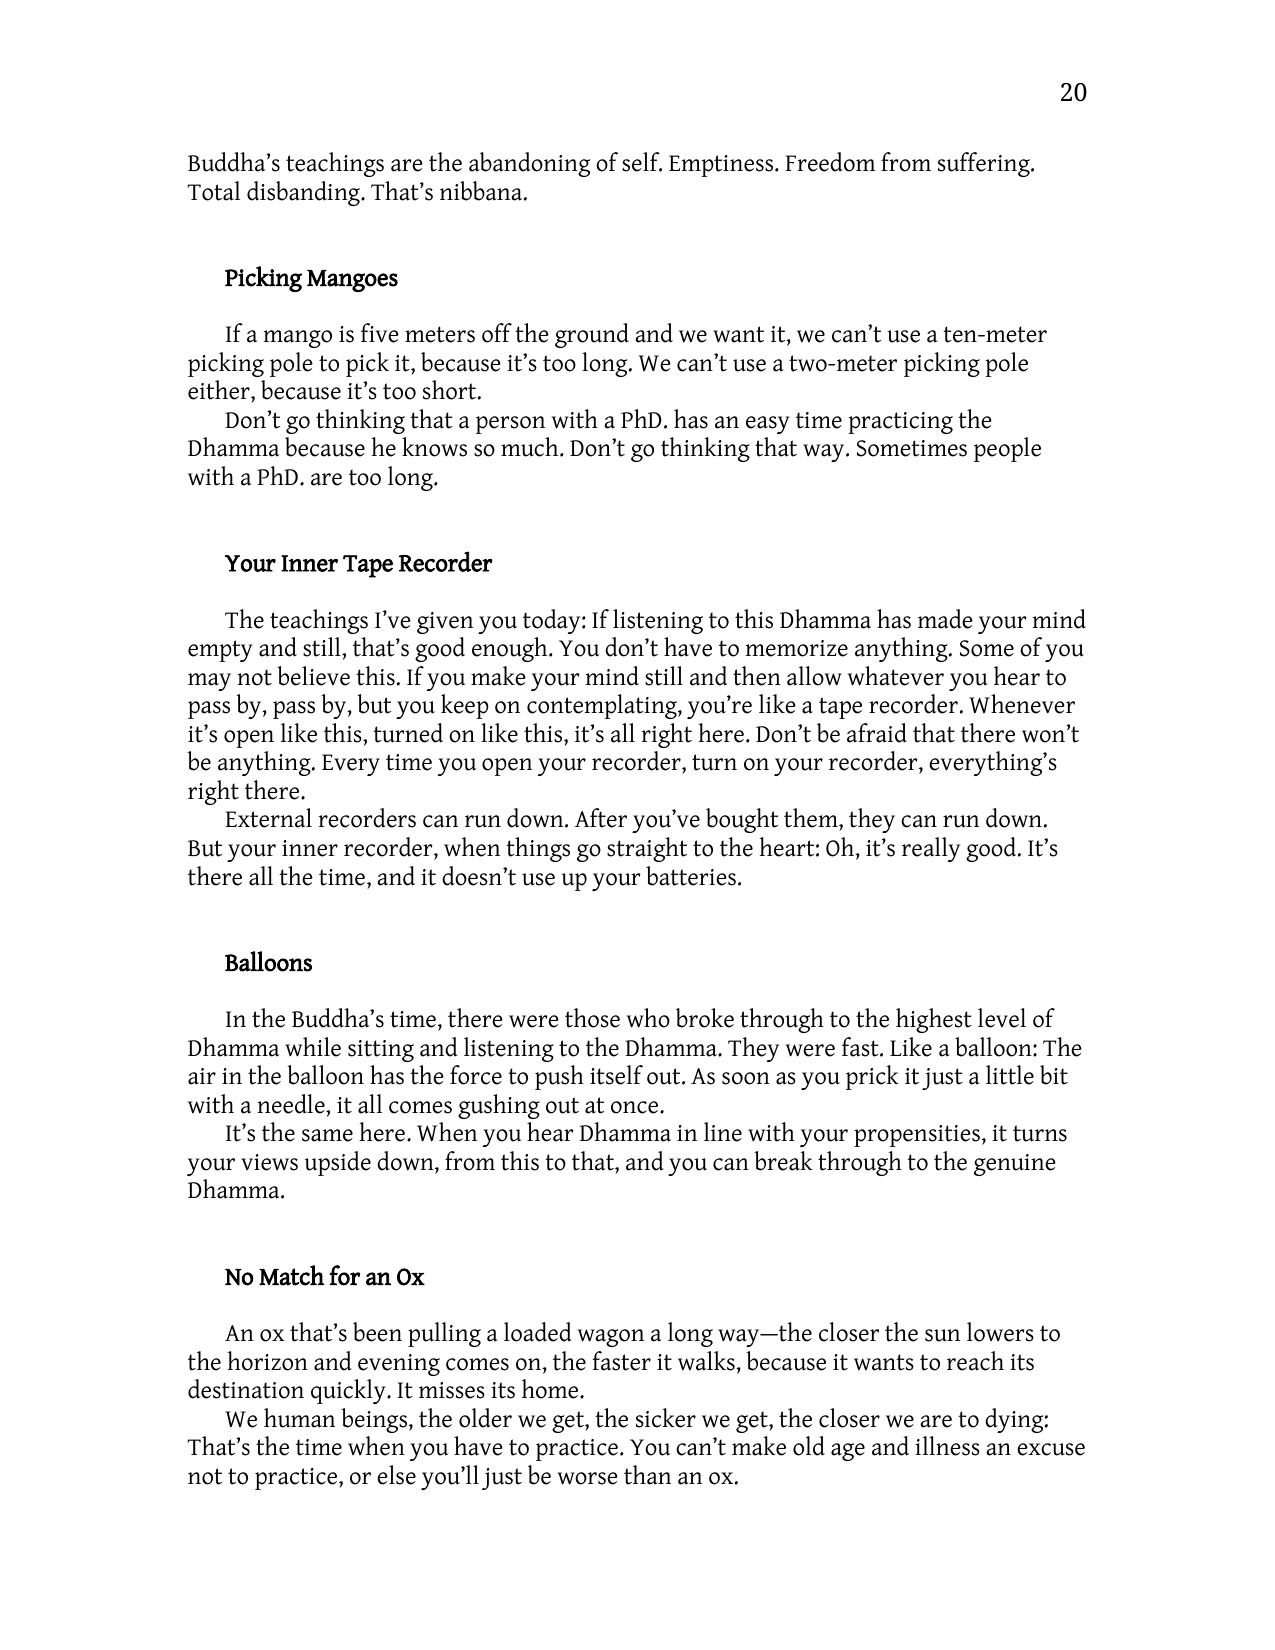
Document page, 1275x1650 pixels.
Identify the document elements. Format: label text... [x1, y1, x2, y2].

text External recorders can run down. After you’ve bought them, they can run down. But your inner recorder, when things go straight to the heart: Oh, it’s really good. It’s there all the time, and it doesn’t use up your batteries. [187, 806, 1087, 892]
text An ox that’s been pulling a loaded wagon a long way—the closer the sun lowers to the horizon and evening comes on, the faster it walks, because it wants to reach its destination quickly. It misses its home. [187, 1320, 1087, 1406]
text Balloons [187, 949, 1087, 978]
text Buddha’s teachings are the abandoning of self. Emptiness. Freedom from suffering. Total disbanding. That’s nibbana. [187, 150, 1087, 207]
text No Match for an Ox [187, 1263, 1087, 1292]
text The teachings I’ve given you today: If listening to this Dhamma has made your mind empty and still, that’s good enough. You don’t have to memorize anything. Some of you may not believe this. If you make your mind still and then allow whatever you hear to pass by, pass by, but you keep on contemplating, you’re like a tape recorder. Whenever it’s open like this, turned on like this, it’s all right here. Don’t be afraid that there won’t be anything. Every time you open your recorder, turn on your recorder, everything’s right there. [187, 607, 1087, 806]
text In the Buddha’s time, there were those who broke through to the highest level of Dhamma while sitting and listening to the Dhamma. They were fast. Like a balloon: The air in the balloon has the force to push itself out. As soon as you prick it just a little bit with a needle, it all comes gushing out at once. [187, 1006, 1087, 1120]
text Your Inner Tape Recorder [187, 549, 1087, 578]
text We human beings, the older we get, the sicker we get, the closer we are to dying: That’s the time when you have to practice. You can’t make old age and illness an excuse not to practice, or else you’ll just be worse than an ox. [187, 1406, 1087, 1491]
text If a mango is five meters off the ground and we want it, we can’t use a ten-meter picking pole to pick it, because it’s too long. We can’t use a two-meter picking pole either, because it’s too short. [187, 321, 1087, 407]
text It’s the same here. When you hear Dhamma in line with your propensities, it turns your views upside down, from this to that, and you can break through to the genuine Dhamma. [187, 1120, 1087, 1206]
text Don’t go thinking that a person with a PhD. has an easy time practicing the Dhamma because he knows so much. Don’t go thinking that way. Sometimes people with a PhD. are too long. [187, 407, 1087, 492]
text Picking Mangoes [187, 264, 1087, 293]
